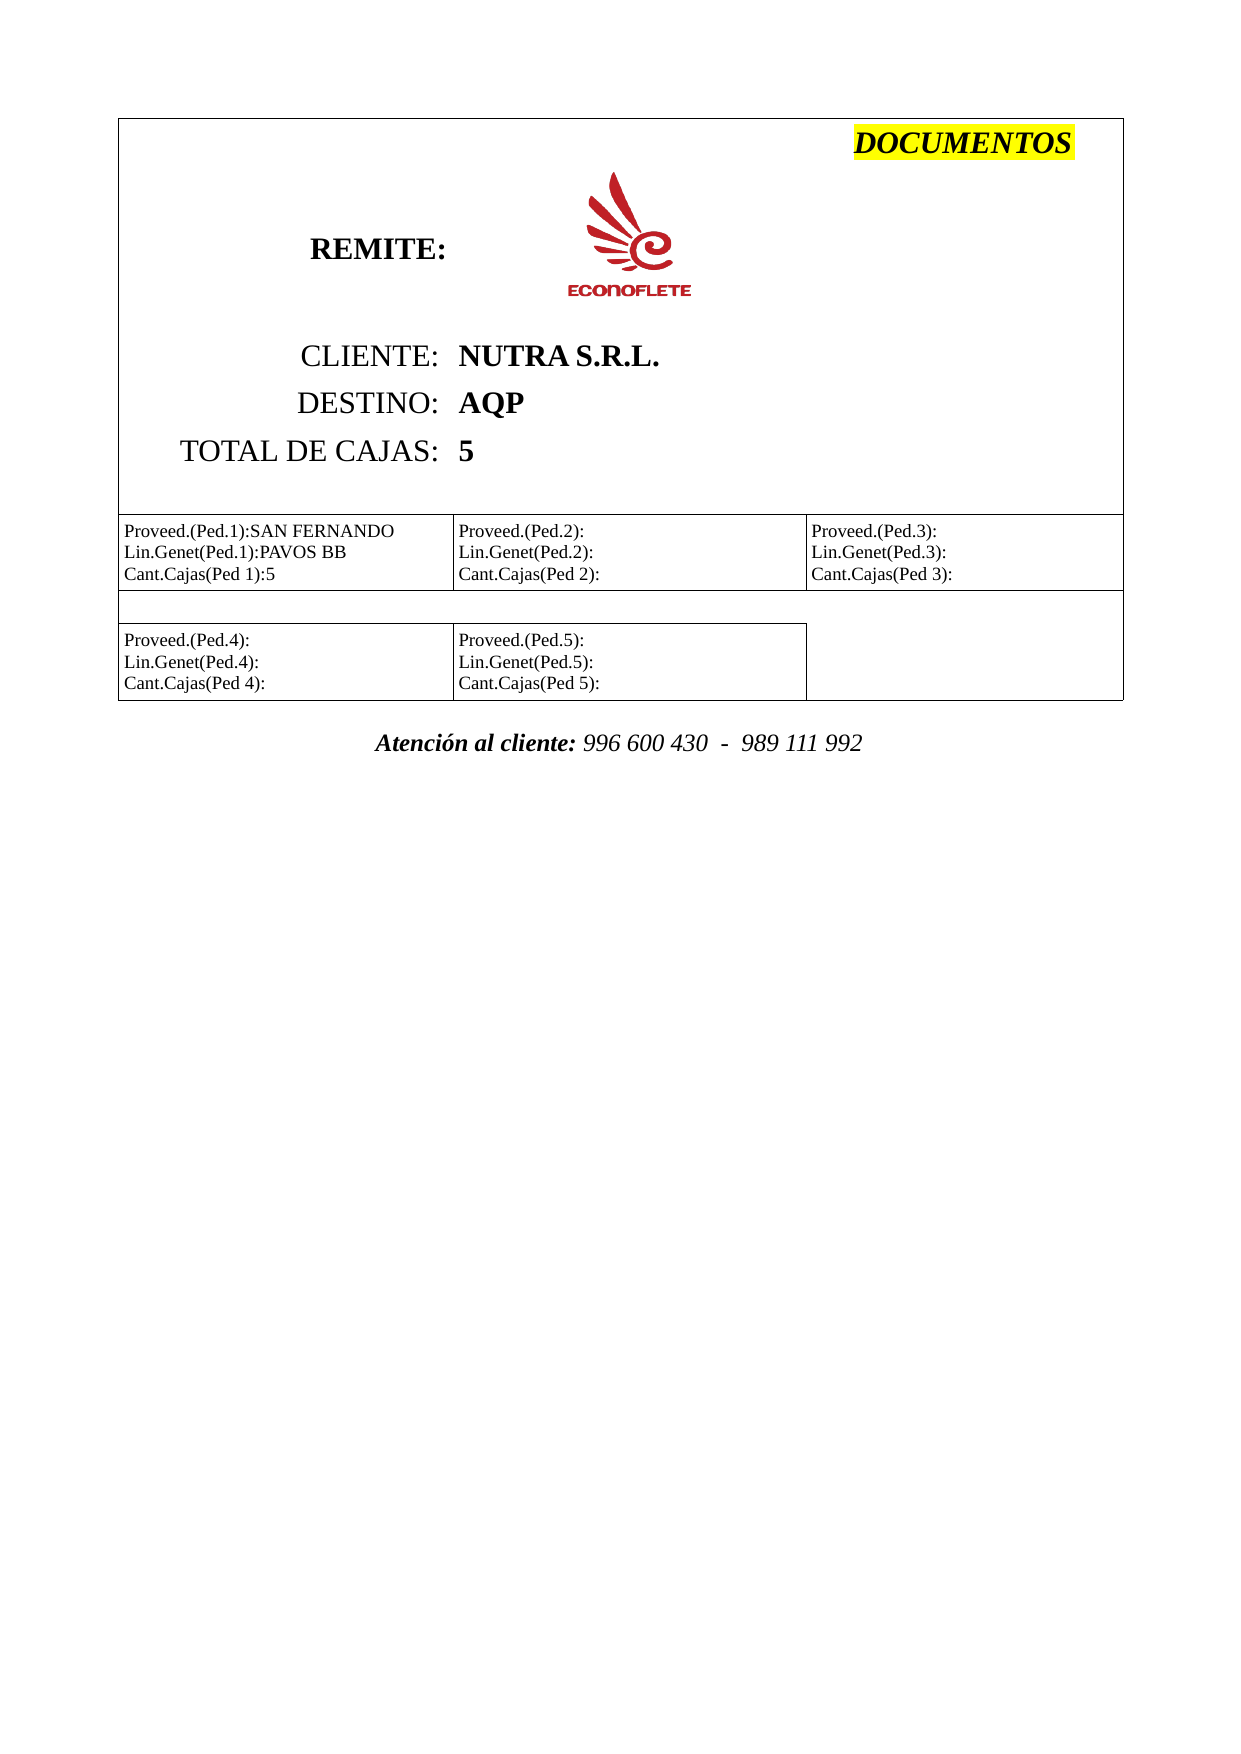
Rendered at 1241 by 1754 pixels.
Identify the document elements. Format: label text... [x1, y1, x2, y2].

table_cell Proveed.(Ped.4): Lin.Genet(Ped.4): Cant.Cajas(Ped 4): [119, 624, 453, 699]
table_cell REMITE: [119, 166, 453, 332]
table_cell [453, 166, 806, 332]
table_cell [806, 166, 1123, 332]
table_cell [453, 474, 806, 514]
table_cell 5 [453, 426, 1123, 474]
table_cell TOTAL DE CAJAS: [119, 426, 453, 474]
table_cell Proveed.(Ped.3): Lin.Genet(Ped.3): Cant.Cajas(Ped 3): [807, 515, 1123, 590]
table_cell CLIENTE: [119, 332, 453, 379]
table_cell Proveed.(Ped.5): Lin.Genet(Ped.5): Cant.Cajas(Ped 5): [454, 624, 806, 699]
table_cell Proveed.(Ped.1):SAN FERNANDO Lin.Genet(Ped.1):PAVOS BB Cant.Cajas(Ped 1):5 [119, 515, 453, 590]
table_cell [453, 591, 806, 623]
table_header DOCUMENTOS [806, 119, 1123, 166]
table_cell [806, 379, 1123, 426]
table_cell NUTRA S.R.L. [453, 332, 1123, 379]
picture [552, 171, 707, 297]
table_cell DESTINO: [119, 379, 453, 426]
text Atención al cliente: 996 600 430 - 989 111 992 [118, 728, 1122, 757]
table_cell [119, 591, 453, 623]
table_cell [119, 474, 453, 514]
table_cell [806, 591, 1123, 623]
table_cell AQP [453, 379, 806, 426]
table_header [119, 119, 453, 166]
table_header [453, 119, 806, 166]
table_cell [807, 623, 1123, 699]
table_cell Proveed.(Ped.2): Lin.Genet(Ped.2): Cant.Cajas(Ped 2): [454, 515, 806, 590]
table_cell [806, 474, 1123, 514]
